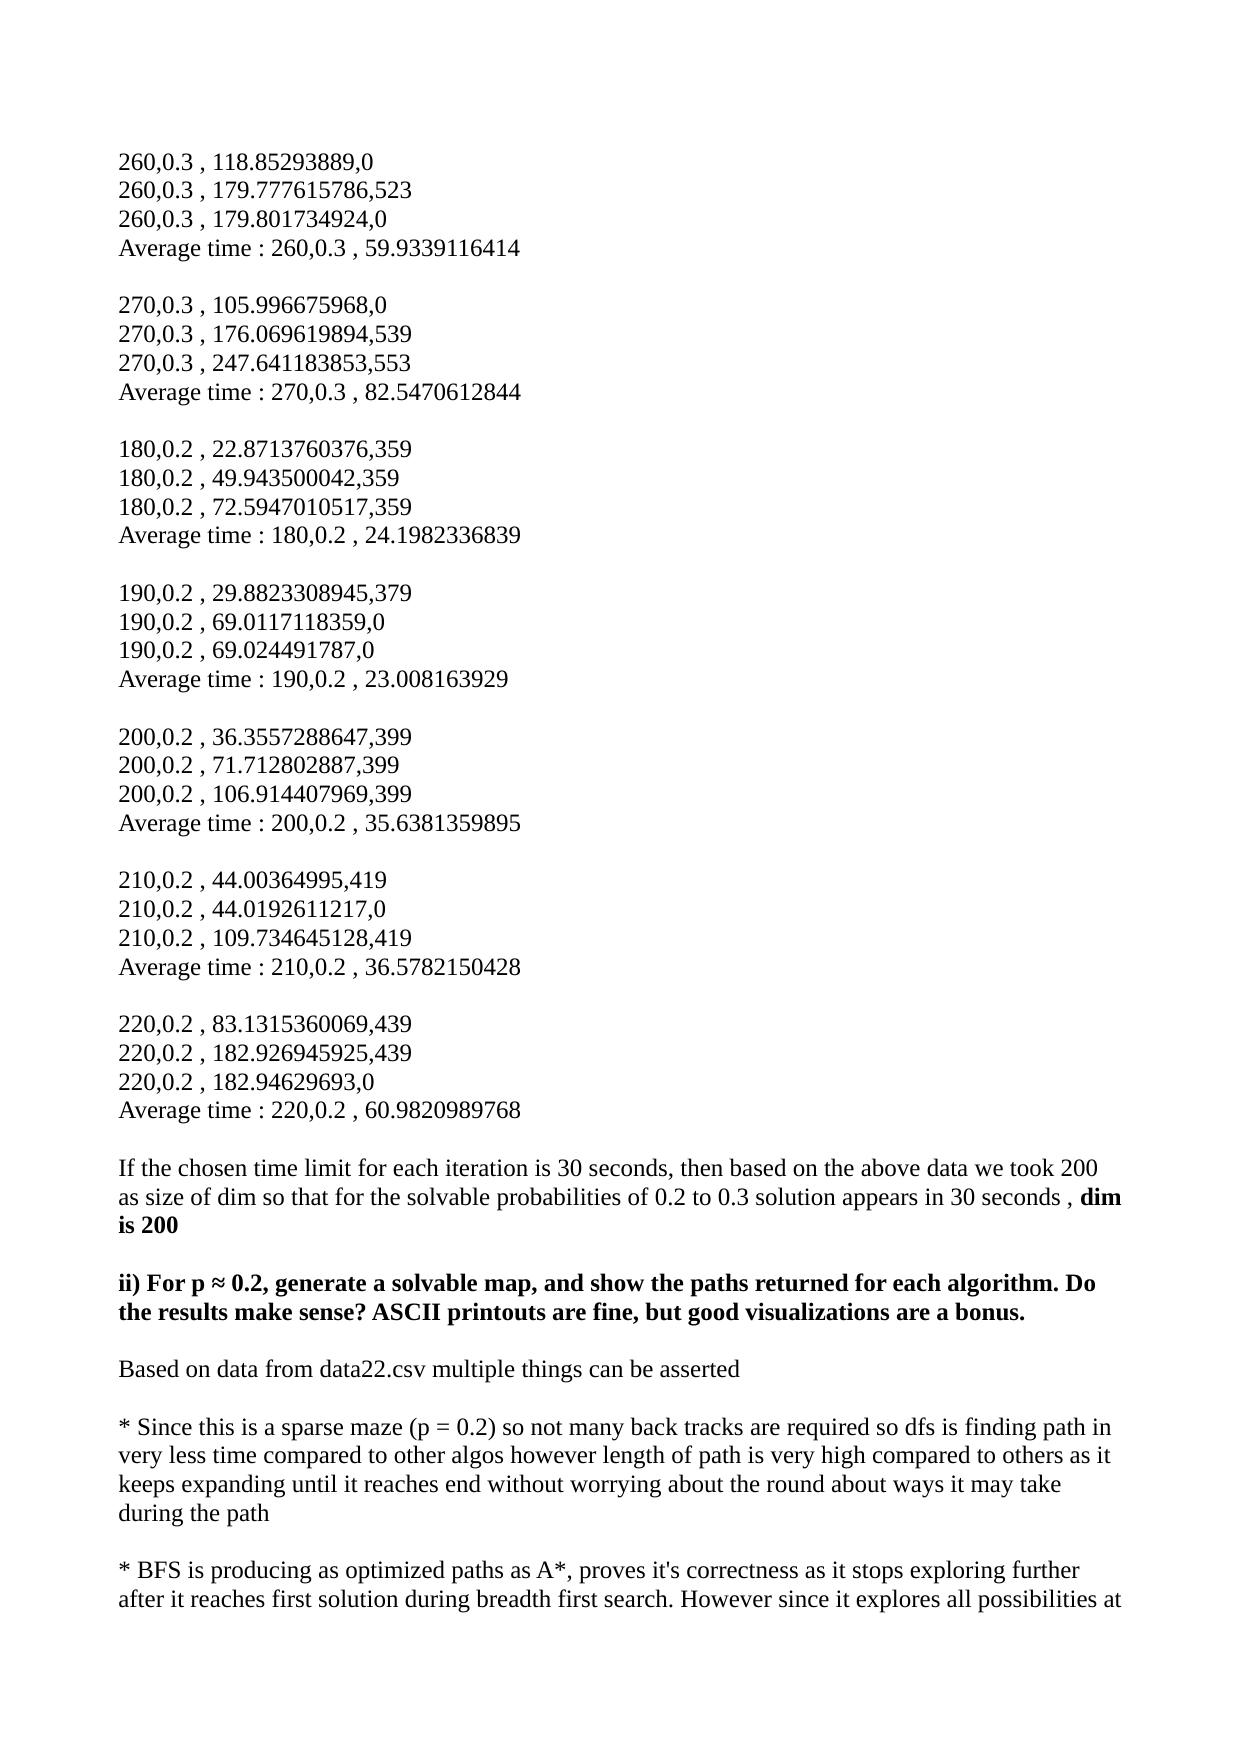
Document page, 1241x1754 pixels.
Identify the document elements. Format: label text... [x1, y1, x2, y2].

text 220,0.2 , 182.94629693,0 [118, 1067, 1122, 1096]
text Average time : 190,0.2 , 23.008163929 [118, 664, 1122, 693]
text * Since this is a sparse maze (p = 0.2) so not many back tracks are required so dfs is finding path in very less time compared to other algos however length of path is very high compared to others as it keeps expanding until it reaches end without worrying about the round about ways it may take during the path [118, 1412, 1122, 1527]
text 260,0.3 , 179.801734924,0 [118, 204, 1122, 233]
text 210,0.2 , 109.734645128,419 [118, 923, 1122, 952]
text 210,0.2 , 44.00364995,419 [118, 866, 1122, 894]
text 270,0.3 , 176.069619894,539 [118, 319, 1122, 348]
text * BFS is producing as optimized paths as A*, proves it's correctness as it stops exploring further after it reaches first solution during breadth first search. However since it explores all possibilities at [118, 1556, 1122, 1613]
text 260,0.3 , 179.777615786,523 [118, 176, 1122, 204]
text 270,0.3 , 105.996675968,0 [118, 291, 1122, 319]
text 210,0.2 , 44.0192611217,0 [118, 894, 1122, 923]
text 190,0.2 , 69.024491787,0 [118, 636, 1122, 664]
text Average time : 220,0.2 , 60.9820989768 [118, 1096, 1122, 1124]
text 180,0.2 , 72.5947010517,359 [118, 492, 1122, 521]
text Based on data from data22.csv multiple things can be asserted [118, 1354, 1122, 1383]
text 200,0.2 , 71.712802887,399 [118, 751, 1122, 779]
text 180,0.2 , 22.8713760376,359 [118, 434, 1122, 463]
text 180,0.2 , 49.943500042,359 [118, 463, 1122, 492]
text 200,0.2 , 36.3557288647,399 [118, 722, 1122, 751]
text Average time : 270,0.3 , 82.5470612844 [118, 377, 1122, 406]
text 220,0.2 , 182.926945925,439 [118, 1038, 1122, 1067]
text Average time : 200,0.2 , 35.6381359895 [118, 808, 1122, 837]
text Average time : 260,0.3 , 59.9339116414 [118, 233, 1122, 262]
text 190,0.2 , 29.8823308945,379 [118, 578, 1122, 607]
text 200,0.2 , 106.914407969,399 [118, 779, 1122, 808]
text If the chosen time limit for each iteration is 30 seconds, then based on the above data we took 200 as size of dim so that for the solvable probabilities of 0.2 to 0.3 solution appears in 30 seconds , dim is 200 [118, 1153, 1122, 1239]
text Average time : 180,0.2 , 24.1982336839 [118, 521, 1122, 549]
text 220,0.2 , 83.1315360069,439 [118, 1009, 1122, 1038]
text 190,0.2 , 69.0117118359,0 [118, 607, 1122, 636]
text 270,0.3 , 247.641183853,553 [118, 348, 1122, 377]
text 260,0.3 , 118.85293889,0 [118, 147, 1122, 176]
text ii) For p ≈ 0.2, generate a solvable map, and show the paths returned for each algorithm. Do the results make sense? ASCII printouts are fine, but good visualizations are a bonus. [118, 1268, 1122, 1326]
text Average time : 210,0.2 , 36.5782150428 [118, 952, 1122, 981]
